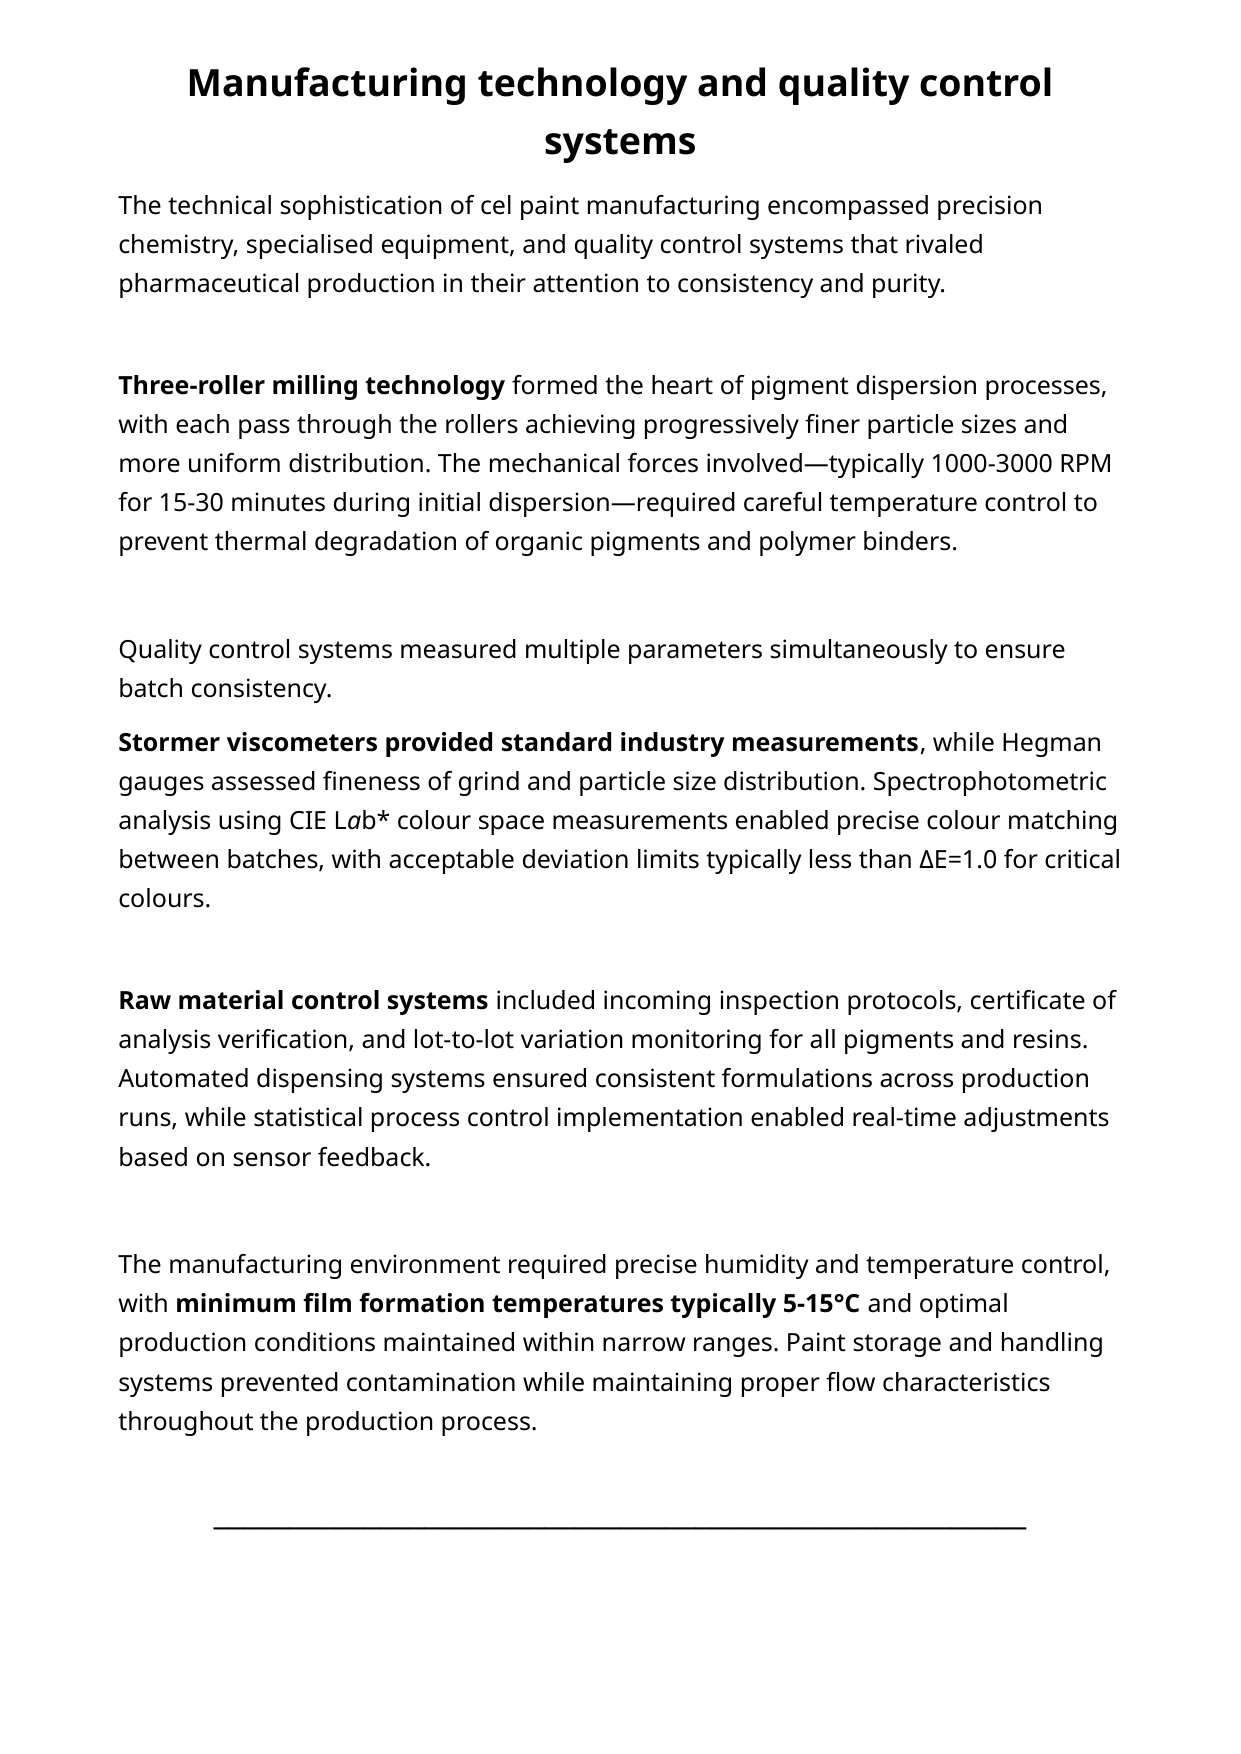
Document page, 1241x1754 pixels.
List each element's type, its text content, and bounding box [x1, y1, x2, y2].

text Quality control systems measured multiple parameters simultaneously to ensure batch consistency. [118, 632, 1122, 705]
text Stormer viscometers provided standard industry measurements, while Hegman gauges assessed fineness of grind and particle size distribution. Spectrophotometric analysis using CIE Lab* colour space measurements enabled precise colour matching between batches, with acceptable deviation limits typically less than ΔE=1.0 for critical colours. [118, 724, 1122, 915]
subtitle Manufacturing technology and quality control systems [118, 56, 1122, 166]
text ────────────────────────────────────────────────────── [118, 1511, 1122, 1545]
text Raw material control systems included incoming inspection protocols, certificate of analysis verification, and lot-to-lot variation monitoring for all pigments and resins. Automated dispensing systems ensured consistent formulations across production runs, while statistical process control implementation enabled real-time adjustments based on sensor feedback. [118, 982, 1122, 1173]
text The manufacturing environment required precise humidity and temperature control, with minimum film formation temperatures typically 5-15°C and optimal production conditions maintained within narrow ranges. Paint storage and handling systems prevented contamination while maintaining proper flow characteristics throughout the production process. [118, 1247, 1122, 1437]
text Three-roller milling technology formed the heart of pigment dispersion processes, with each pass through the rollers achieving progressively finer particle sizes and more uniform distribution. The mechanical forces involved—typically 1000-3000 RPM for 15-30 minutes during initial dispersion—required careful temperature control to prevent thermal degradation of organic pigments and polymer binders. [118, 367, 1122, 558]
text The technical sophistication of cel paint manufacturing encompassed precision chemistry, specialised equipment, and quality control systems that rivaled pharmaceutical production in their attention to consistency and purity. [118, 188, 1122, 300]
